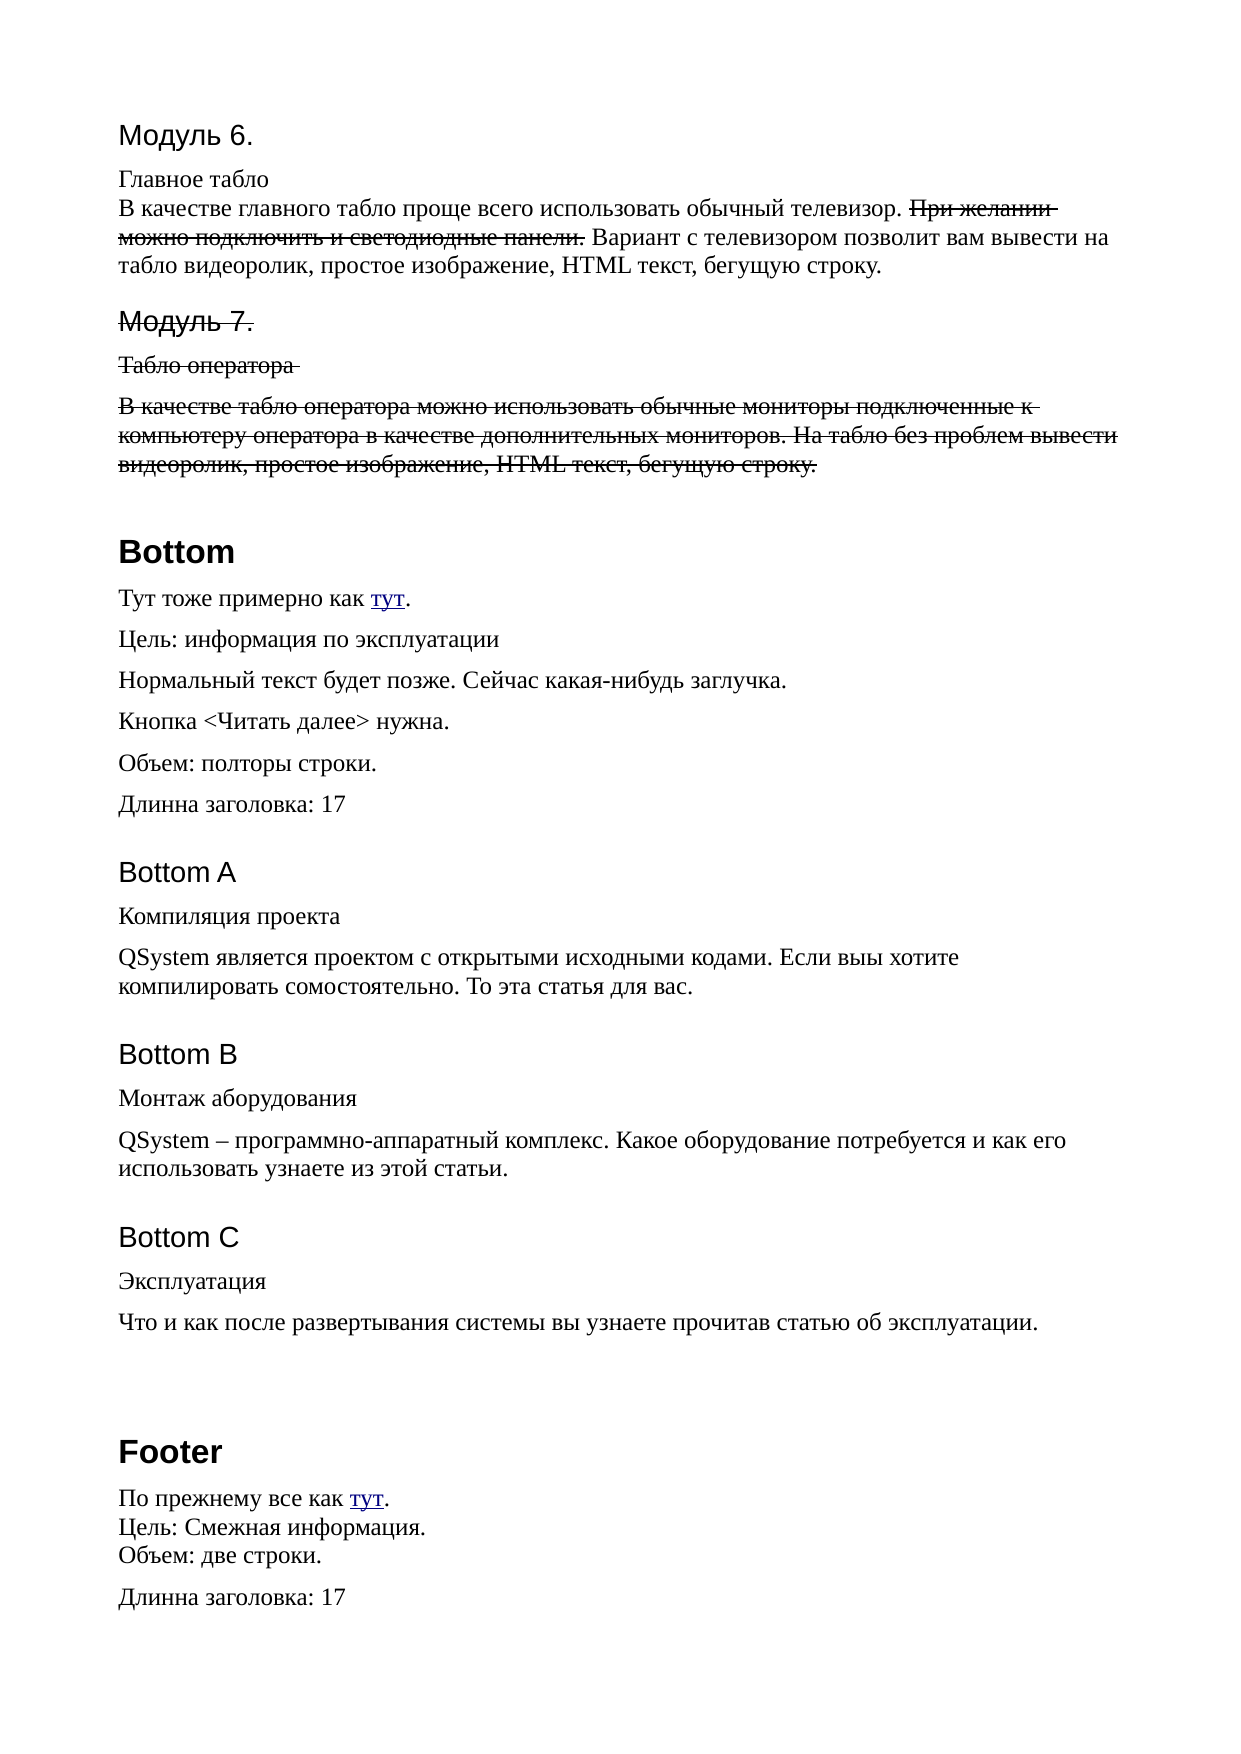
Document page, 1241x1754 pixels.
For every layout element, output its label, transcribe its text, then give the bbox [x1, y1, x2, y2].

text Длинна заголовка: 17 [118, 789, 1122, 818]
text Компиляция проекта [118, 901, 1122, 930]
text Объем: две строки. [118, 1540, 1122, 1569]
subtitle Bottom C [118, 1220, 1122, 1253]
text Объем: полторы строки. [118, 748, 1122, 776]
text QSystem является проектом с открытыми исходными кодами. Если выы хотите компилировать сомостоятельно. То эта статья для вас. [118, 942, 1122, 1000]
text Тут тоже примерно как тут. [118, 583, 1122, 611]
text Что и как после развертывания системы вы узнаете прочитав статью об эксплуатации. [118, 1307, 1122, 1336]
subtitle Модуль 7. [118, 304, 1122, 338]
subtitle Footer [118, 1432, 1122, 1470]
text Цель: информация по эксплуатации [118, 624, 1122, 653]
text По прежнему все как тут. [118, 1483, 1122, 1512]
text Кнопка <Читать далее> нужна. [118, 706, 1122, 735]
text Главное табло [118, 164, 1122, 193]
text Монтаж аборудования [118, 1083, 1122, 1112]
text В качестве главного табло проще всего использовать обычный телевизор. При желании можно подключить и светодиодные панели. Вариант с телевизором позволит вам вывести на табло видеоролик, простое изображение, HTML текст, бегущую строку. [118, 193, 1122, 279]
subtitle Модуль 6. [118, 118, 1122, 152]
subtitle Bottom B [118, 1037, 1122, 1071]
text Эксплуатация [118, 1266, 1122, 1294]
subtitle Bottom [118, 531, 1122, 570]
text QSystem – программно-аппаратный комплекс. Какое оборудование потребуется и как его использовать узнаете из этой статьи. [118, 1125, 1122, 1182]
subtitle Bottom A [118, 855, 1122, 889]
text Нормальный текст будет позже. Сейчас какая-нибудь заглучка. [118, 665, 1122, 694]
text Длинна заголовка: 17 [118, 1582, 1122, 1610]
text В качестве табло оператора можно использовать обычные мониторы подключенные к компьютеру оператора в качестве дополнительных мониторов. На табло без проблем вывести видеоролик, простое изображение, HTML текст, бегущую строку. [118, 391, 1122, 478]
text Цель: Смежная информация. [118, 1512, 1122, 1540]
text Табло оператора [118, 350, 1122, 379]
